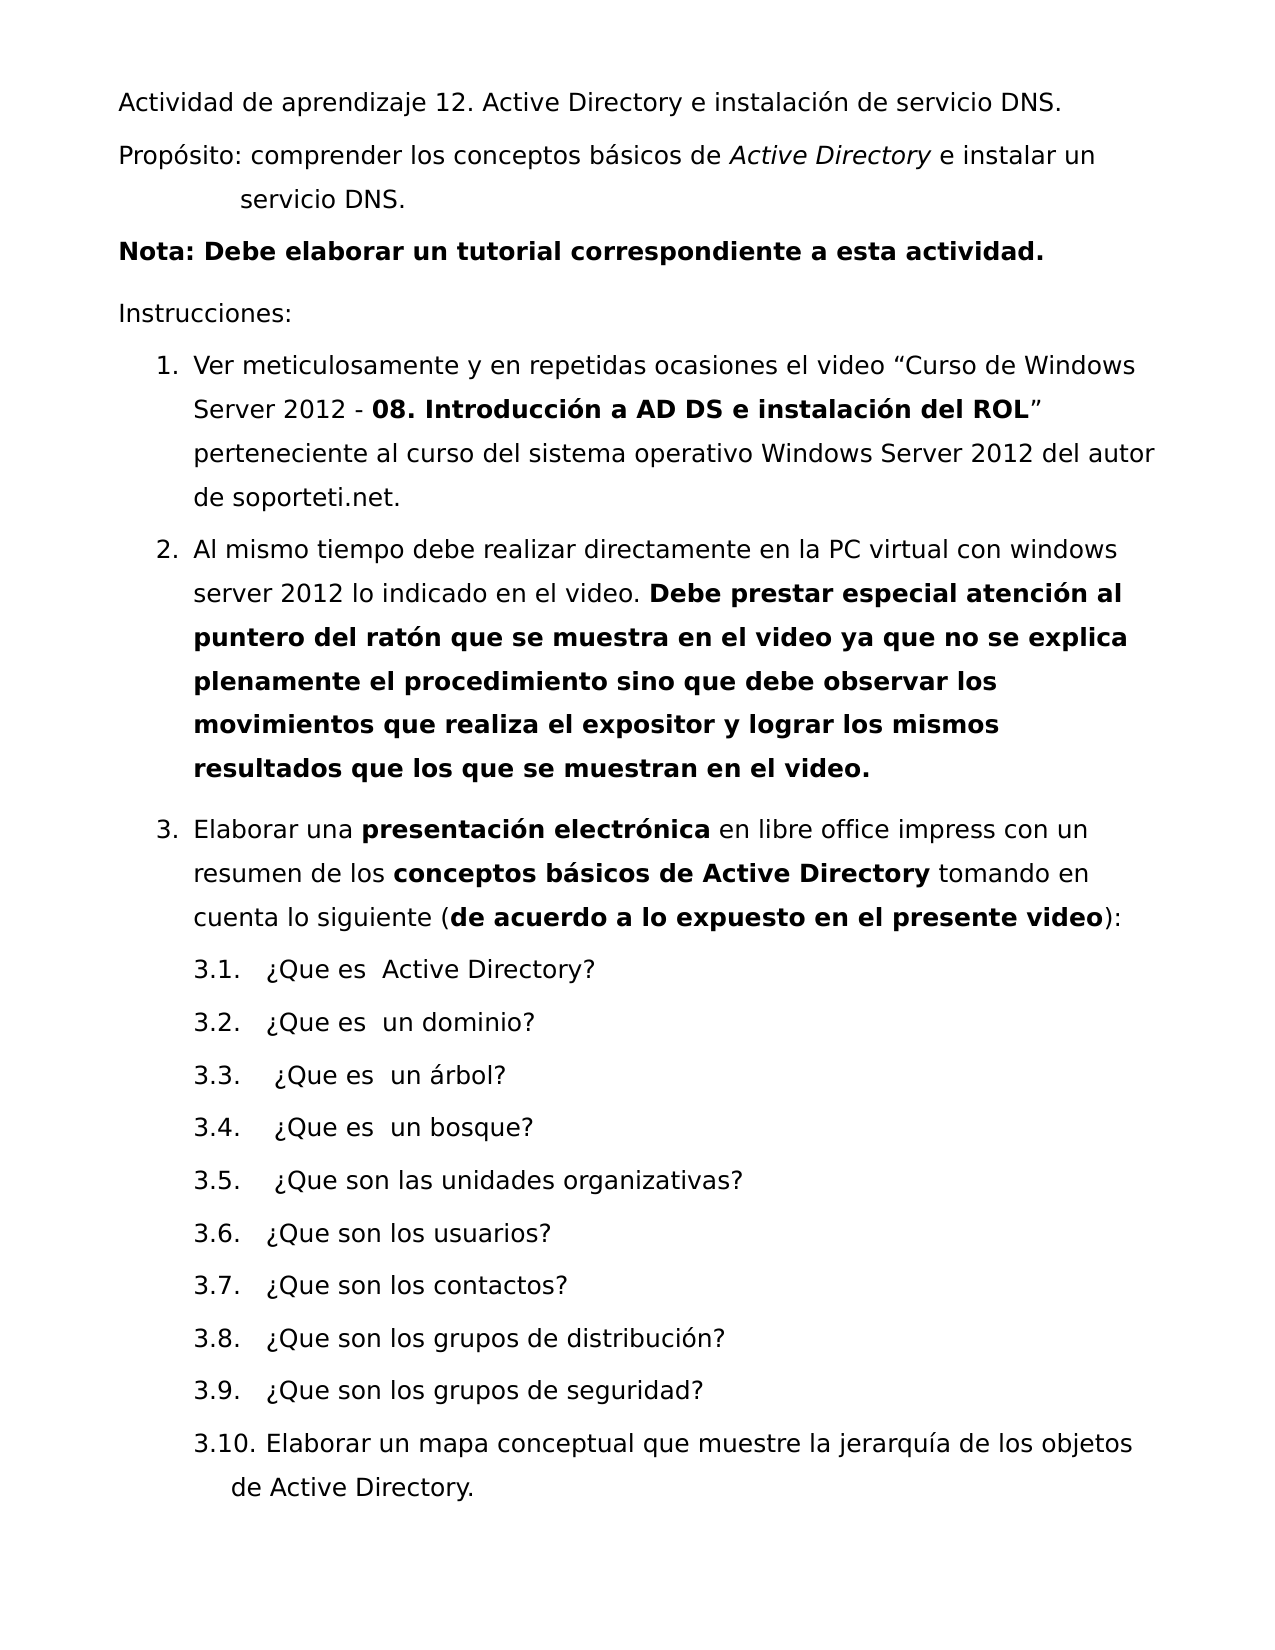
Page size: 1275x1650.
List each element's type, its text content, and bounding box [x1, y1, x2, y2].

list ¿Que son los usuarios? [193, 1219, 1157, 1248]
list ¿Que son los contactos? [193, 1271, 1157, 1301]
list ¿Que son los grupos de seguridad? [193, 1377, 1157, 1406]
list ¿Que es un dominio? [193, 1008, 1157, 1037]
text Instrucciones: [118, 299, 1157, 328]
list Elaborar una presentación electrónica en libre office impress con un resumen de los conceptos básicos de Active Directory tomando en cuenta lo siguiente (de acuerdo a lo expuesto en el presente video): [156, 816, 1157, 932]
list ¿Que es Active Directory? [193, 956, 1157, 985]
list ¿Que es un árbol? [193, 1061, 1157, 1090]
list ¿Que son las unidades organizativas? [193, 1166, 1157, 1195]
text Actividad de aprendizaje 12. Active Directory e instalación de servicio DNS. [118, 88, 1157, 118]
text Propósito: comprender los conceptos básicos de Active Directory e instalar un servicio DNS. [118, 141, 1157, 214]
list ¿Que son los grupos de distribución? [193, 1324, 1157, 1353]
list Al mismo tiempo debe realizar directamente en la PC virtual con windows server 2012 lo indicado en el video. Debe prestar especial atención al puntero del ratón que se muestra en el video ya que no se explica plenamente el procedimiento sino que debe observar los movimientos que realiza el expositor y lograr los mismos resultados que los que se muestran en el video. [156, 535, 1157, 783]
list Elaborar un mapa conceptual que muestre la jerarquía de los objetos de Active Directory. [193, 1429, 1157, 1502]
list Ver meticulosamente y en repetidas ocasiones el video “Curso de Windows Server 2012 - 08. Introducción a AD DS e instalación del ROL” perteneciente al curso del sistema operativo Windows Server 2012 del autor de soporteti.net. [156, 352, 1157, 512]
text Nota: Debe elaborar un tutorial correspondiente a esta actividad. [118, 237, 1157, 267]
list ¿Que es un bosque? [193, 1113, 1157, 1143]
